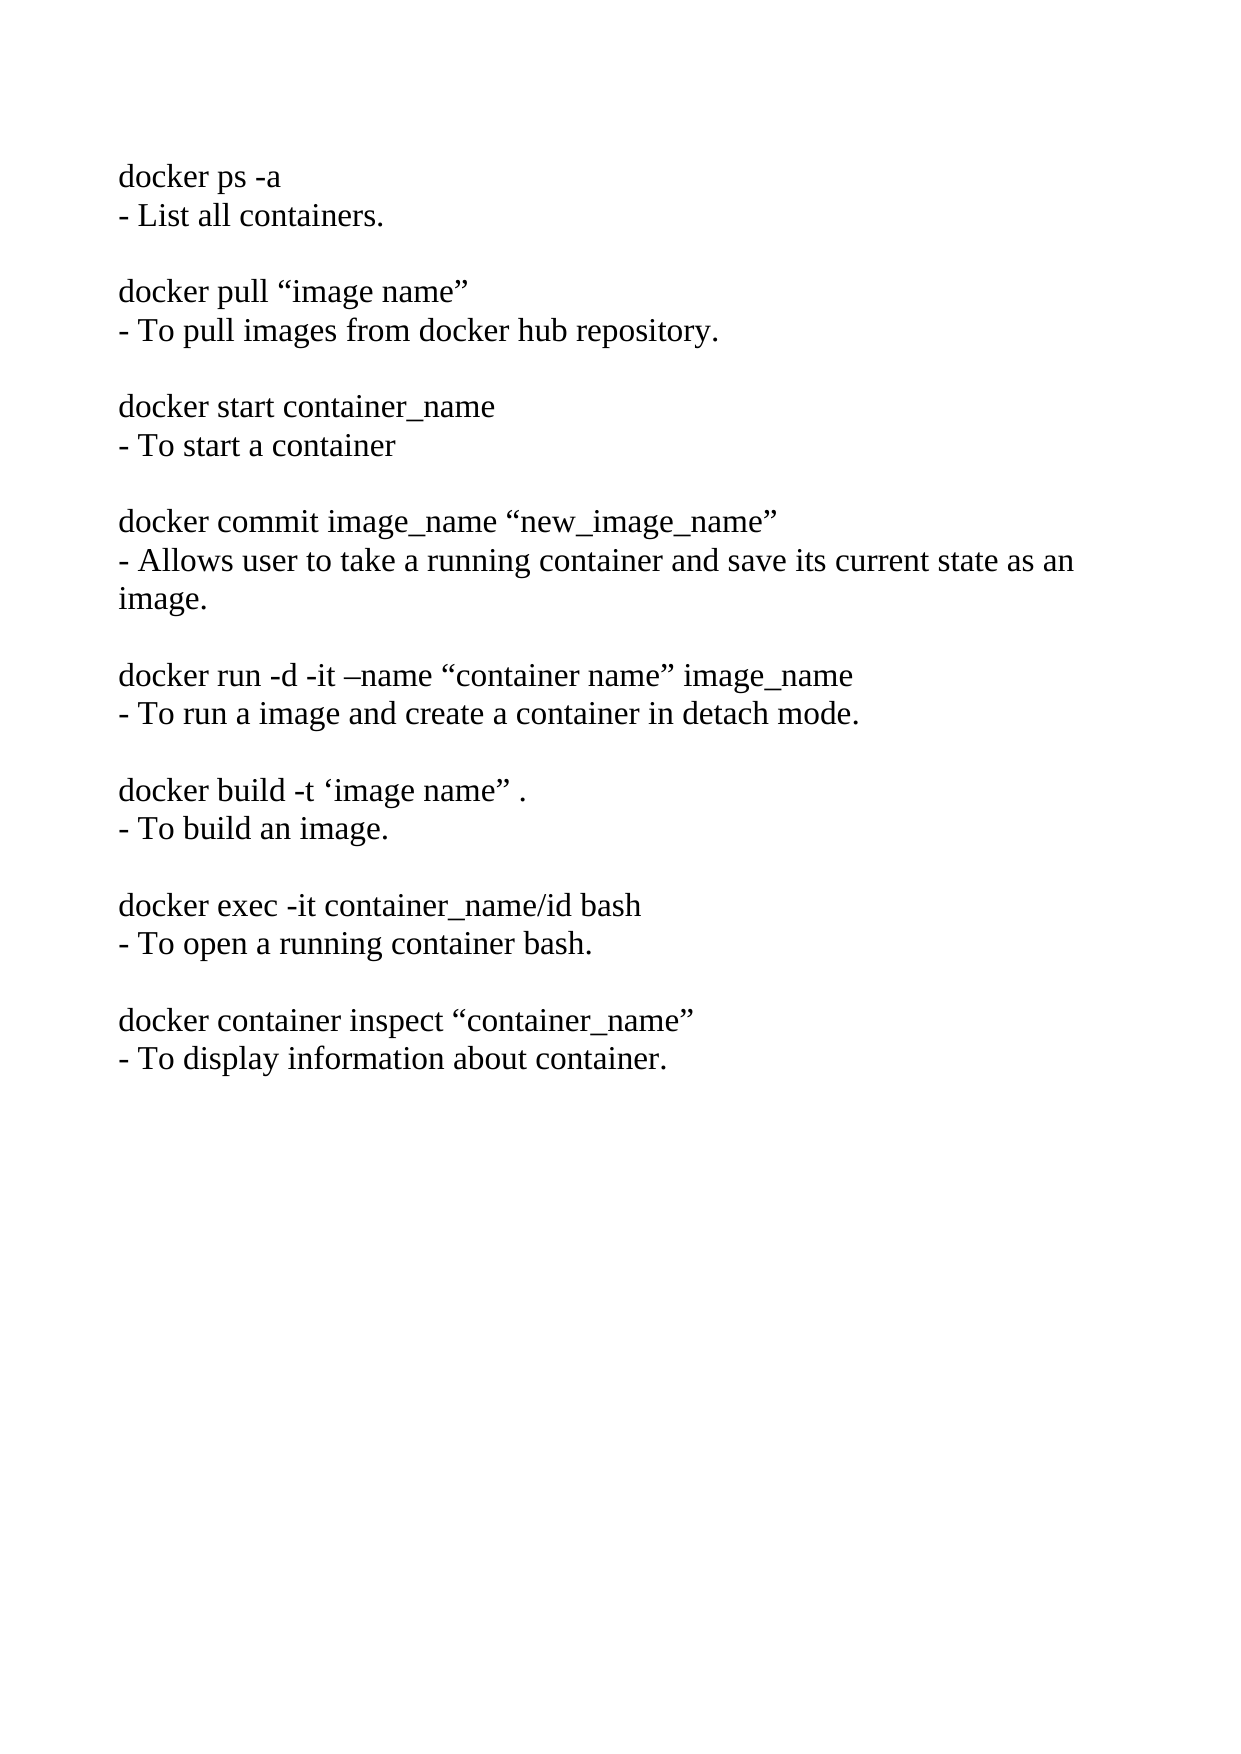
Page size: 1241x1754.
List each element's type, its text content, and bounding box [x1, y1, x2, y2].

text - To start a container [118, 425, 1122, 463]
text - To open a running container bash. [118, 923, 1122, 961]
text - To pull images from docker hub repository. [118, 310, 1122, 348]
text - To build an image. [118, 808, 1122, 846]
text docker run -d -it –name “container name” image_name [118, 655, 1122, 693]
text - List all containers. [118, 195, 1122, 233]
text docker build -t ‘image name” . [118, 770, 1122, 808]
text docker start container_name [118, 386, 1122, 425]
text - To run a image and create a container in detach mode. [118, 693, 1122, 731]
text - Allows user to take a running container and save its current state as an image. [118, 540, 1122, 616]
text docker ps -a [118, 156, 1122, 195]
text docker commit image_name “new_image_name” [118, 501, 1122, 540]
text - To display information about container. [118, 1038, 1122, 1076]
text docker exec -it container_name/id bash [118, 885, 1122, 923]
text docker pull “image name” [118, 271, 1122, 310]
text docker container inspect “container_name” [118, 1000, 1122, 1038]
